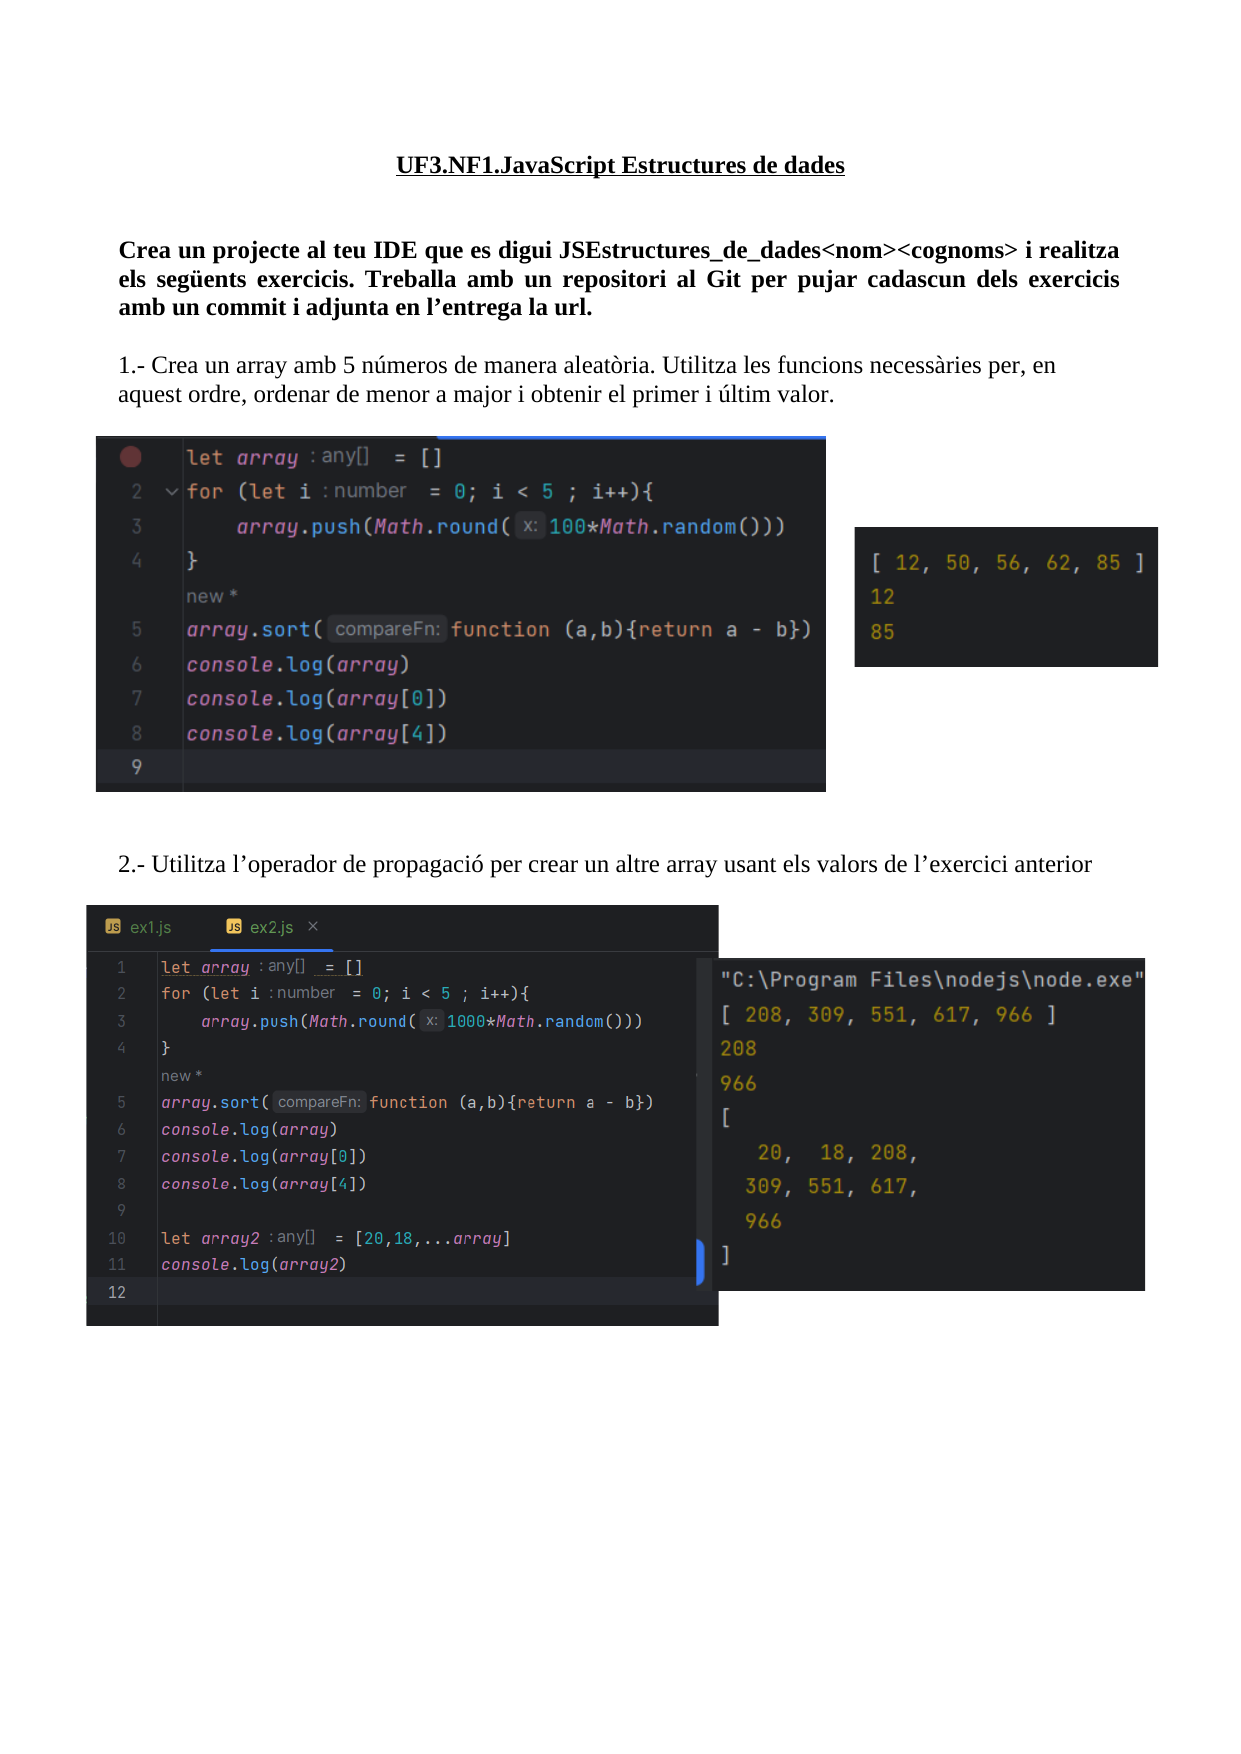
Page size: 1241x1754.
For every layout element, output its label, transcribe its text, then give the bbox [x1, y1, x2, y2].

text 2.- Utilitza l’operador de propagació per crear un altre array usant els valors de l’exercici anterior [118, 849, 1121, 877]
text UF3.NF1.JavaScript Estructures de dades [120, 150, 1121, 179]
picture [854, 527, 1159, 667]
picture [95, 436, 826, 792]
picture [86, 905, 1146, 1326]
text Crea un projecte al teu IDE que es digui JSEstructures_de_dades<nom><cognoms> i realitza els següents exercicis. Treballa amb un repositori al Git per pujar cadascun dels exercicis amb un commit i adjunta en l’entrega la url. [118, 236, 1121, 321]
text 1.- Crea un array amb 5 números de manera aleatòria. Utilitza les funcions necessàries per, en aquest ordre, ordenar de menor a major i obtenir el primer i últim valor. [118, 350, 1121, 408]
